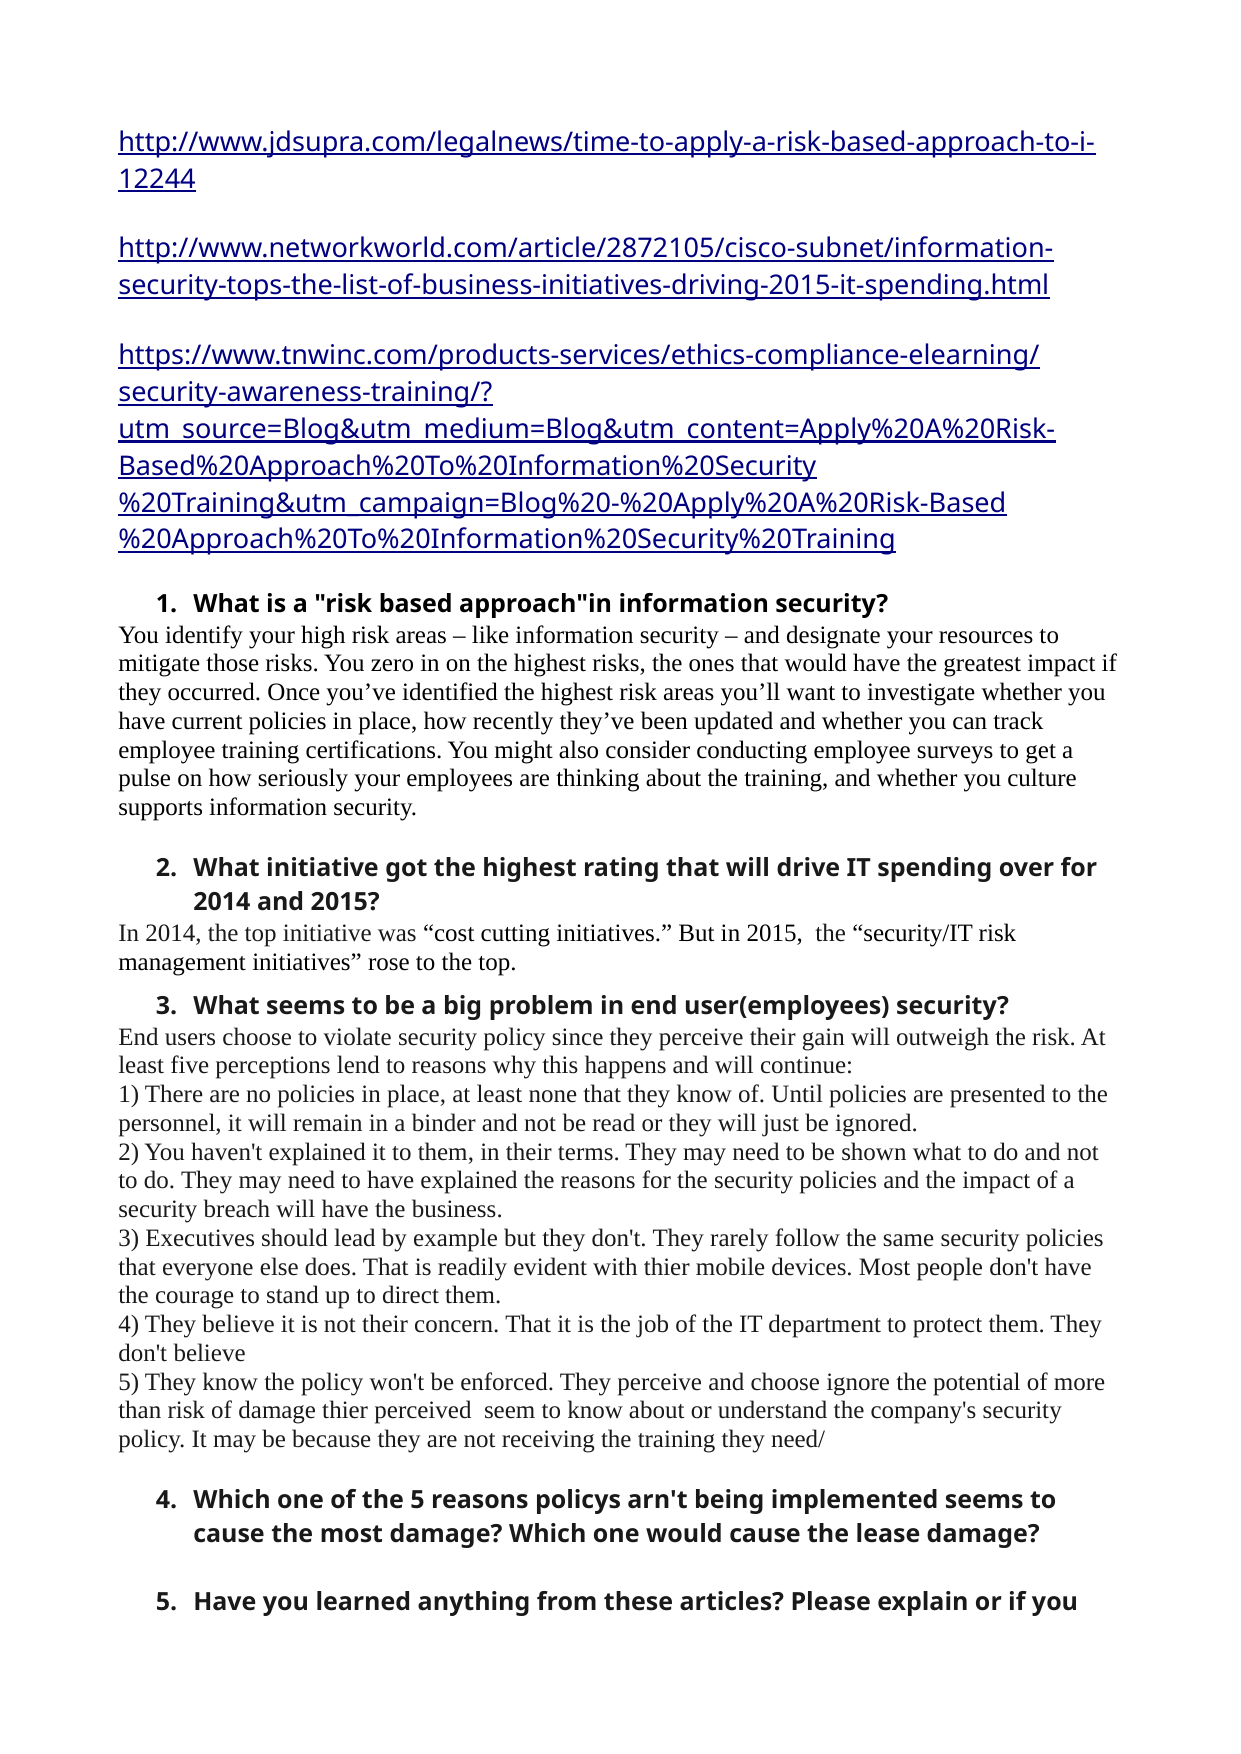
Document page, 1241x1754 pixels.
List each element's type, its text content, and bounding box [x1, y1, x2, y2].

subtitle https://www.tnwinc.com/products-services/ethics-compliance-elearning/security-awareness-training/?utm_source=Blog&utm_medium=Blog&utm_content=Apply%20A%20Risk-Based%20Approach%20To%20Information%20Security%20Training&utm_campaign=Blog%20-%20Apply%20A%20Risk-Based%20Approach%20To%20Information%20Security%20Training [118, 336, 1122, 557]
list Which one of the 5 reasons policys arn't being implemented seems to cause the most damage? Which one would cause the lease damage? [156, 1482, 1122, 1550]
text 1) There are no policies in place, at least none that they know of. Until policies are presented to the personnel, it will remain in a binder and not be read or they will just be ignored. [118, 1079, 1122, 1137]
subtitle http://www.networkworld.com/article/2872105/cisco-subnet/information-security-tops-the-list-of-business-initiatives-driving-2015-it-spending.html [118, 229, 1122, 303]
text In 2014, the top initiative was “cost cutting initiatives.” But in 2015, the “security/IT risk management initiatives” rose to the top. [118, 918, 1122, 975]
text End users choose to violate security policy since they perceive their gain will outweigh the risk. At least five perceptions lend to reasons why this happens and will continue: [118, 1022, 1122, 1079]
text 5) They know the policy won't be enforced. They perceive and choose ignore the potential of more than risk of damage thier perceived seem to know about or understand the company's security policy. It may be because they are not receiving the training they need/ [118, 1367, 1122, 1453]
subtitle http://www.jdsupra.com/legalnews/time-to-apply-a-risk-based-approach-to-i-12244 [118, 122, 1122, 196]
list What seems to be a big problem in end user(employees) security? [156, 988, 1122, 1022]
list What initiative got the highest rating that will drive IT spending over for 2014 and 2015? [156, 850, 1122, 918]
list Have you learned anything from these articles? Please explain or if you [156, 1584, 1122, 1618]
text 2) You haven't explained it to them, in their terms. They may need to be shown what to do and not to do. They may need to have explained the reasons for the security policies and the impact of a security breach will have the business. [118, 1137, 1122, 1223]
text 3) Executives should lead by example but they don't. They rarely follow the same security policies that everyone else does. That is readily evident with thier mobile devices. Most people don't have the courage to stand up to direct them. [118, 1223, 1122, 1309]
text You identify your high risk areas – like information security – and designate your resources to mitigate those risks. You zero in on the highest risks, the ones that would have the greatest impact if they occurred. Once you’ve identified the highest risk areas you’ll want to investigate whether you have current policies in place, how recently they’ve been updated and whether you can track employee training certifications. You might also consider conducting employee surveys to get a pulse on how seriously your employees are thinking about the training, and whether you culture supports information security. [118, 620, 1122, 821]
list What is a "risk based approach"in information security? [156, 586, 1122, 620]
text 4) They believe it is not their concern. That it is the job of the IT department to protect them. They don't believe [118, 1309, 1122, 1367]
